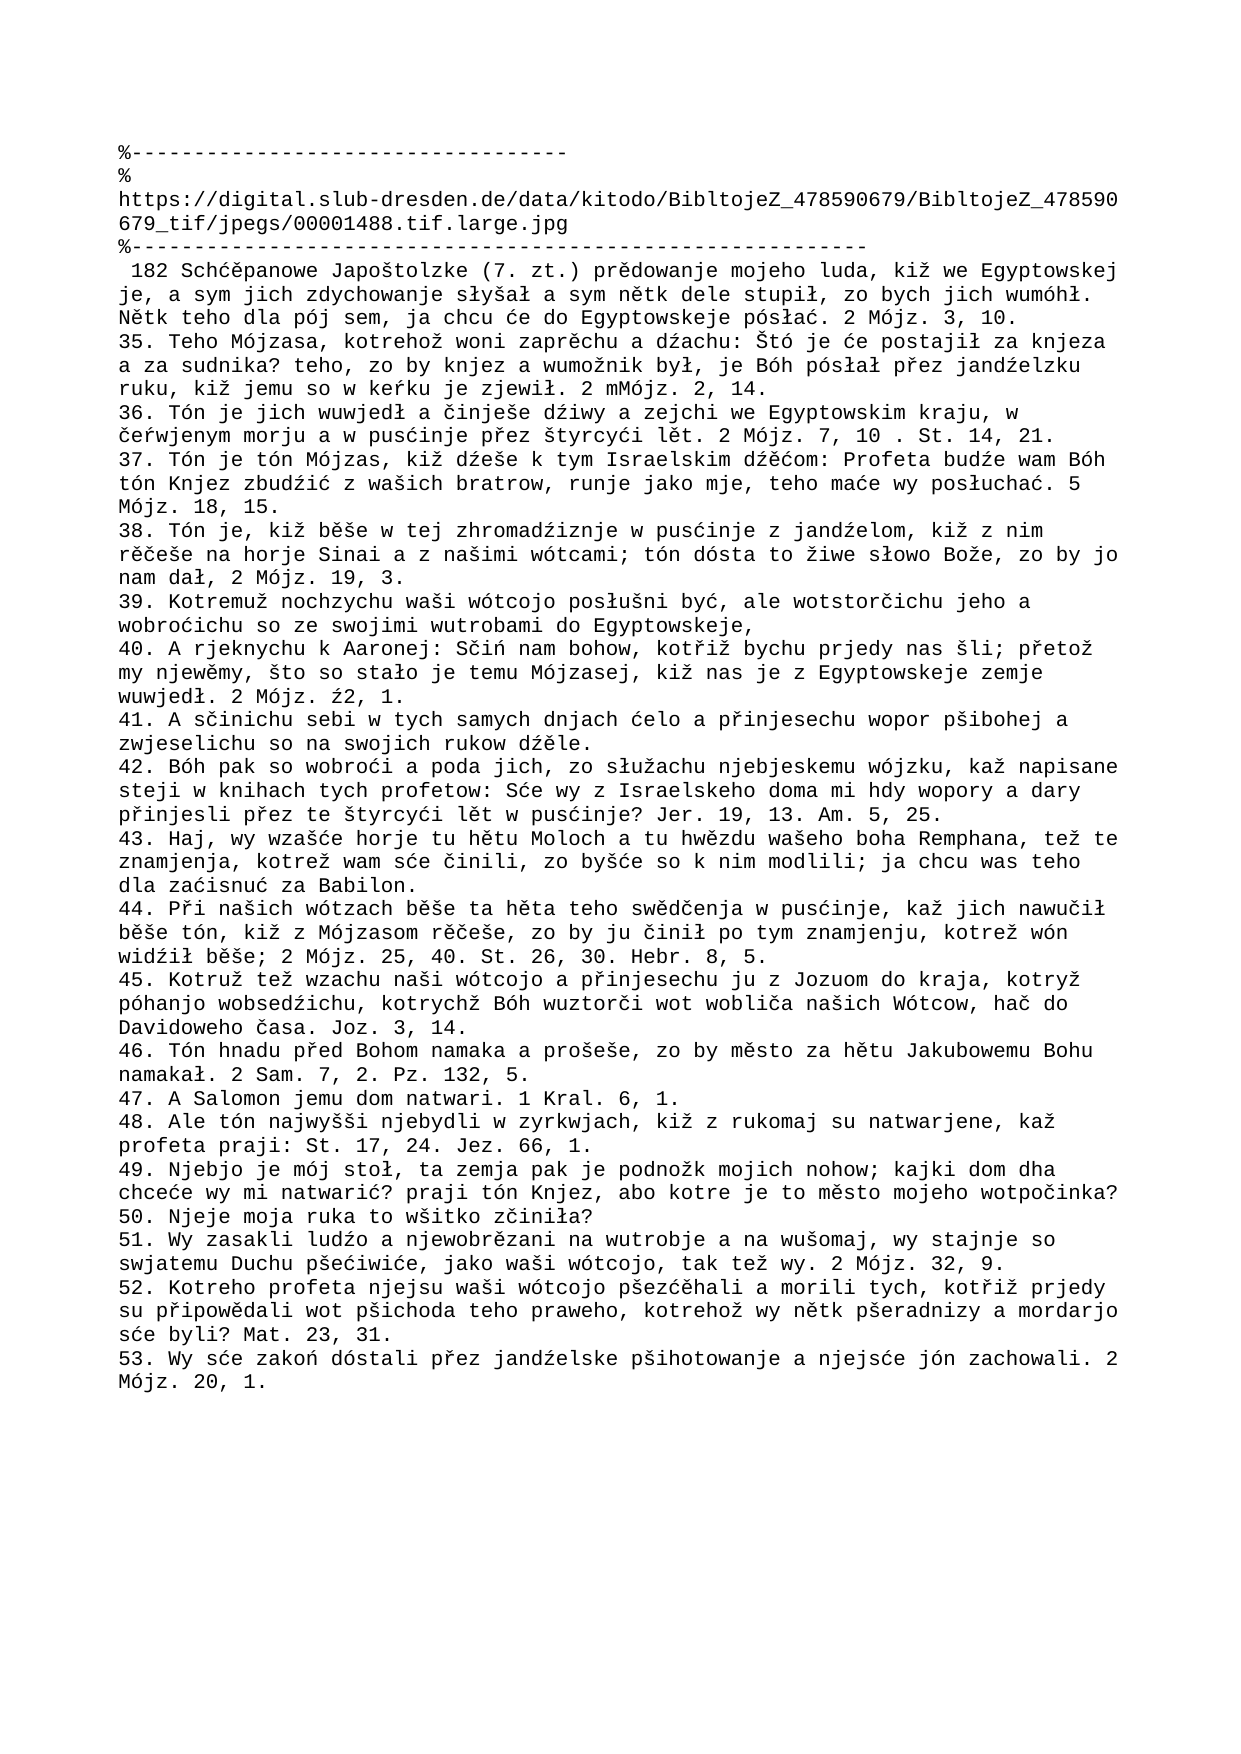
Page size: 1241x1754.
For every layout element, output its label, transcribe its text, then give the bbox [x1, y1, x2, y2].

text 44. Při našich wótzach běše ta hěta teho swědčenja w pusćinje, kaž jich nawučił běše tón, kiž z Mójzasom rěčeše, zo by ju činił po tym znamjenju, kotrež wón widźił běše; 2 Mójz. 25, 40. St. 26, 30. Hebr. 8, 5. [118, 898, 1122, 969]
text %----------------------------------------------------------- [118, 236, 1122, 260]
text 41. A sčinichu sebi w tych samych dnjach ćelo a přinjesechu wopor pšibohej a zwjeselichu so na swojich rukow dźěle. [118, 709, 1122, 757]
text 35. Teho Mójzasa, kotrehož woni zaprěchu a dźachu: Štó je će postajił za knjeza a za sudnika? teho, zo by knjez a wumožnik był, je Bóh pósłał přez jandźelzku ruku, kiž jemu so w keŕku je zjewił. 2 mMójz. 2, 14. [118, 331, 1122, 402]
text %----------------------------------- [118, 142, 1122, 165]
text 36. Tón je jich wuwjedł a činješe dźiwy a zejchi we Egyptowskim kraju, w čeŕwjenym morju a w pusćinje přez štyrcyći lět. 2 Mójz. 7, 10 . St. 14, 21. [118, 402, 1122, 449]
text 45. Kotruž tež wzachu naši wótcojo a přinjesechu ju z Jozuom do kraja, kotryž póhanjo wobsedźichu, kotrychž Bóh wuztorči wot wobliča našich Wótcow, hač do Davidoweho časa. Joz. 3, 14. [118, 969, 1122, 1040]
text 37. Tón je tón Mójzas, kiž dźeše k tym Israelskim dźěćom: Profeta budźe wam Bóh tón Knjez zbudźić z wašich bratrow, runje jako mje, teho maće wy posłuchać. 5 Mójz. 18, 15. [118, 449, 1122, 520]
text 50. Njeje moja ruka to wšitko zčiniła? [118, 1206, 1122, 1229]
text 39. Kotremuž nochzychu waši wótcojo posłušni być, ale wotstorčichu jeho a wobroćichu so ze swojimi wutrobami do Egyptowskeje, [118, 591, 1122, 638]
text 51. Wy zasakli ludźo a njewobrězani na wutrobje a na wušomaj, wy stajnje so swjatemu Duchu pšećiwiće, jako waši wótcojo, tak tež wy. 2 Mójz. 32, 9. [118, 1229, 1122, 1277]
text 49. Njebjo je mój stoł, ta zemja pak je podnožk mojich nohow; kajki dom dha chceće wy mi natwarić? praji tón Knjez, abo kotre je to město mojeho wotpočinka? [118, 1158, 1122, 1206]
text 46. Tón hnadu před Bohom namaka a prošeše, zo by město za hětu Jakubowemu Bohu namakał. 2 Sam. 7, 2. Pz. 132, 5. [118, 1040, 1122, 1088]
text 182 Schćěpanowe Japoštolzke (7. zt.) prědowanje mojeho luda, kiž we Egyptowskej je, a sym jich zdychowanje słyšał a sym nětk dele stupił, zo bych jich wumóhł. Nětk teho dla pój sem, ja chcu će do Egyptowskeje pósłać. 2 Mójz. 3, 10. [118, 260, 1122, 331]
text 47. A Salomon jemu dom natwari. 1 Kral. 6, 1. [118, 1088, 1122, 1111]
text 40. A rjeknychu k Aaronej: Sčiń nam bohow, kotřiž bychu prjedy nas šli; přetož my njewěmy, što so stało je temu Mójzasej, kiž nas je z Egyptowskeje zemje wuwjedł. 2 Mójz. ź2, 1. [118, 638, 1122, 709]
text % https://digital.slub-dresden.de/data/kitodo/BibltojeZ_478590679/BibltojeZ_478590679_tif/jpegs/00001488.tif.large.jpg [118, 165, 1122, 236]
text 38. Tón je, kiž běše w tej zhromadźiznje w pusćinje z jandźelom, kiž z nim rěčeše na horje Sinai a z našimi wótcami; tón dósta to žiwe słowo Bože, zo by jo nam dał, 2 Mójz. 19, 3. [118, 520, 1122, 591]
text 48. Ale tón najwyšši njebydli w zyrkwjach, kiž z rukomaj su natwarjene, kaž profeta praji: St. 17, 24. Jez. 66, 1. [118, 1111, 1122, 1158]
text 53. Wy sće zakoń dóstali přez jandźelske pšihotowanje a njejsće jón zachowali. 2 Mójz. 20, 1. [118, 1348, 1122, 1395]
text 43. Haj, wy wzašće horje tu hětu Moloch a tu hwězdu wašeho boha Remphana, tež te znamjenja, kotrež wam sće činili, zo byšće so k nim modlili; ja chcu was teho dla zaćisnuć za Babilon. [118, 827, 1122, 898]
text 52. Kotreho profeta njejsu waši wótcojo pšezćěhali a morili tych, kotřiž prjedy su připowědali wot pšichoda teho praweho, kotrehož wy nětk pšeradnizy a mordarjo sće byli? Mat. 23, 31. [118, 1277, 1122, 1348]
text 42. Bóh pak so wobroći a poda jich, zo słužachu njebjeskemu wójzku, kaž napisane steji w knihach tych profetow: Sće wy z Israelskeho doma mi hdy wopory a dary přinjesli přez te štyrcyći lět w pusćinje? Jer. 19, 13. Am. 5, 25. [118, 757, 1122, 827]
